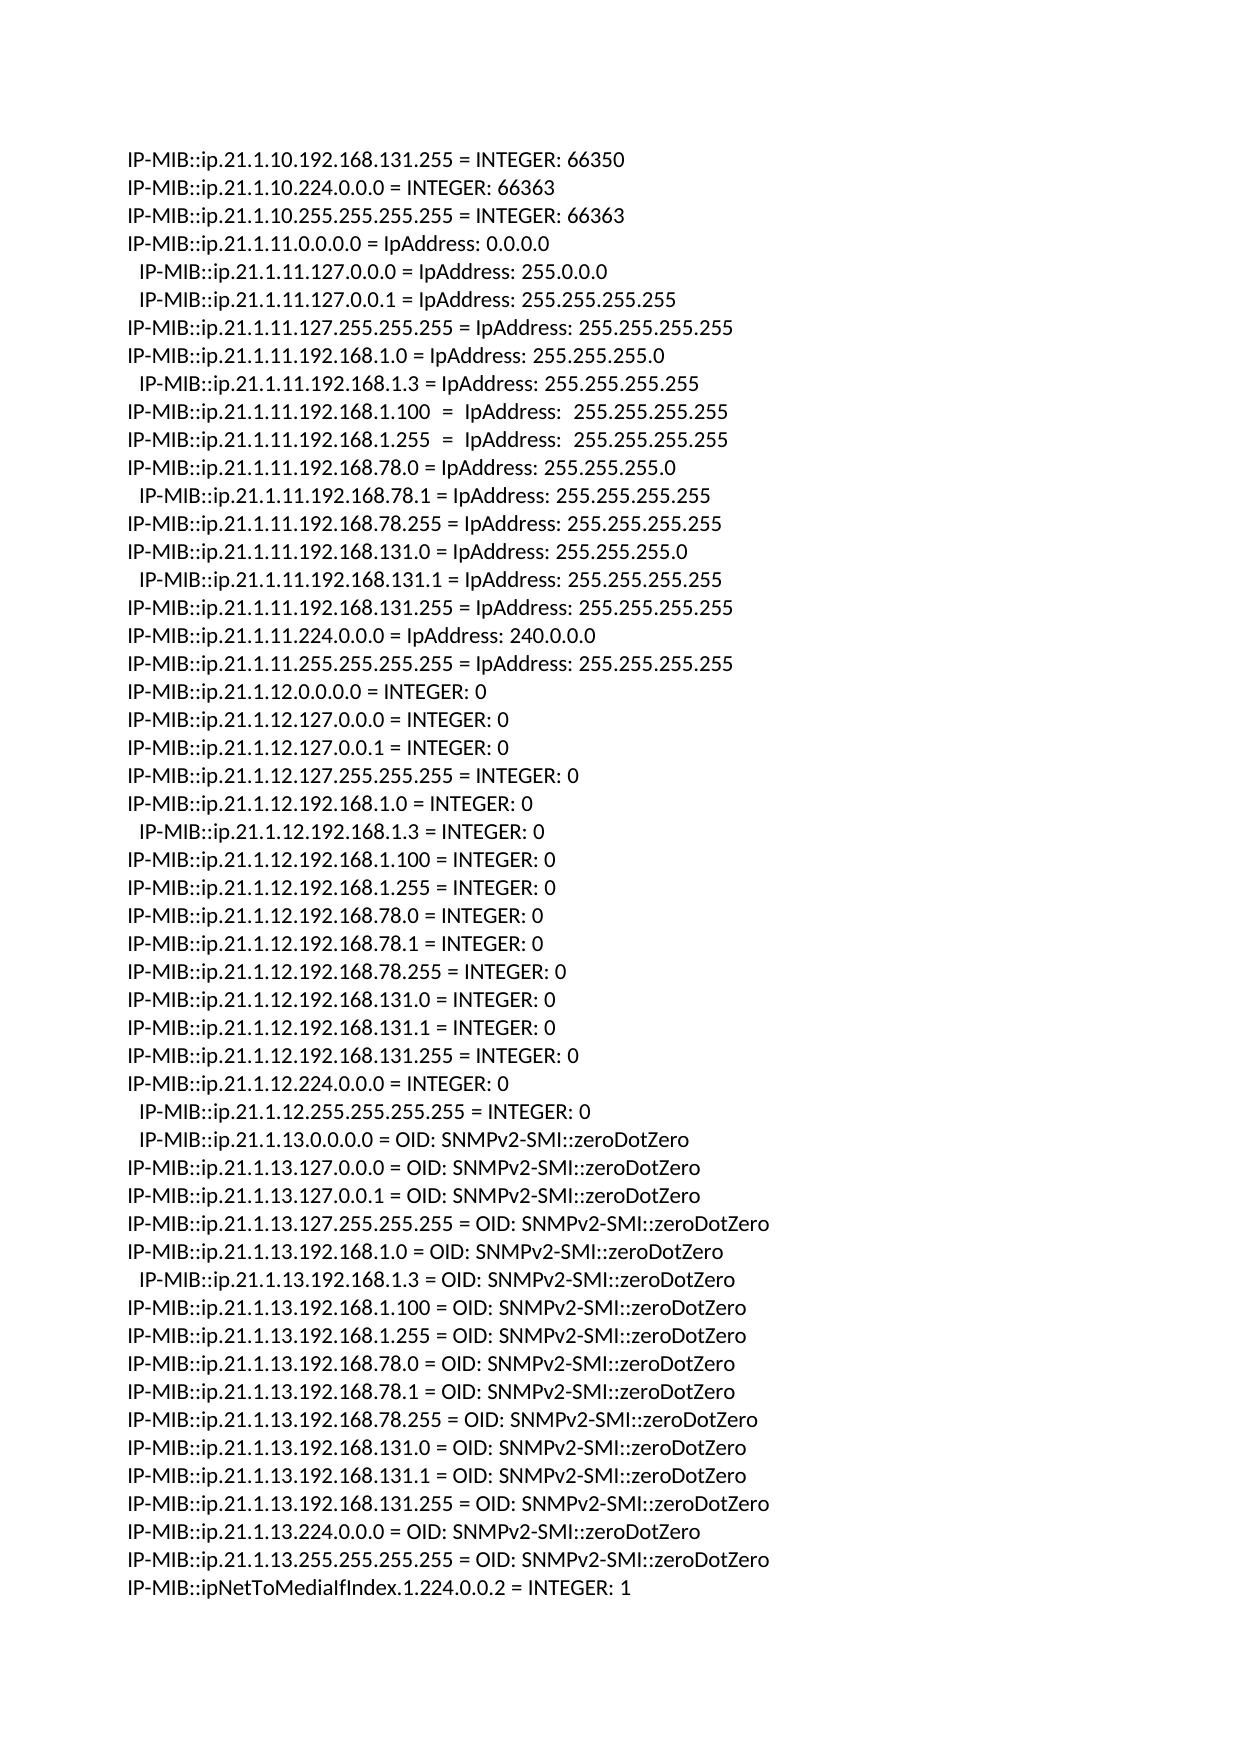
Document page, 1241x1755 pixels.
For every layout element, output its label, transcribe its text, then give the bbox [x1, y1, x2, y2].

text IP-MIB::ip.21.1.10.192.168.131.255 = INTEGER: 66350 IP-MIB::ip.21.1.10.224.0.0.0 = INTEGER: 66363 [127, 145, 642, 201]
text IP-MIB::ip.21.1.11.127.0.0.1 = IpAddress: 255.255.255.255 [139, 285, 1066, 313]
text IP-MIB::ip.21.1.11.255.255.255.255 = IpAddress: 255.255.255.255 IP-MIB::ip.21.1.12.0.0.0.0 = INTEGER: 0 [127, 649, 752, 705]
text IP-MIB::ip.21.1.11.127.255.255.255 = IpAddress: 255.255.255.255 IP-MIB::ip.21.1.11.192.168.1.0 = IpAddress: 255.255.255.0 [127, 313, 752, 369]
text IP-MIB::ip.21.1.10.255.255.255.255 = INTEGER: 66363 IP-MIB::ip.21.1.11.0.0.0.0 = IpAddress: 0.0.0.0 [127, 201, 642, 257]
text IP-MIB::ip.21.1.13.255.255.255.255 = OID: SNMPv2-SMI::zeroDotZero IP-MIB::ipNetToMediaIfIndex.1.224.0.0.2 = INTEGER: 1 [127, 1545, 789, 1601]
text IP-MIB::ip.21.1.11.192.168.131.1 = IpAddress: 255.255.255.255 [139, 565, 1066, 593]
text IP-MIB::ip.21.1.12.192.168.1.100 = INTEGER: 0 IP-MIB::ip.21.1.12.192.168.1.255 = INTEGER: 0 IP-MIB::ip.21.1.12.192.168.78.0 = INTEGER: 0 IP-MIB::ip.21.1.12.192.168.78.1 = INTEGER: 0 [127, 845, 572, 957]
text IP-MIB::ip.21.1.11.192.168.78.1 = IpAddress: 255.255.255.255 [139, 481, 1066, 509]
text IP-MIB::ip.21.1.11.192.168.1.100 = IpAddress: 255.255.255.255 IP-MIB::ip.21.1.11.192.168.1.255 = IpAddress: 255.255.255.255 IP-MIB::ip.21.1.11.192.168.78.0 = IpAddress: 255.255.255.0 [127, 397, 728, 481]
text IP-MIB::ip.21.1.12.192.168.131.255 = INTEGER: 0 IP-MIB::ip.21.1.12.224.0.0.0 = INTEGER: 0 [127, 1041, 595, 1097]
text IP-MIB::ip.21.1.12.192.168.78.255 = INTEGER: 0 IP-MIB::ip.21.1.12.192.168.131.0 = INTEGER: 0 IP-MIB::ip.21.1.12.192.168.131.1 = INTEGER: 0 [127, 957, 583, 1041]
text IP-MIB::ip.21.1.12.192.168.1.3 = INTEGER: 0 [139, 817, 1066, 845]
text IP-MIB::ip.21.1.12.127.255.255.255 = INTEGER: 0 IP-MIB::ip.21.1.12.192.168.1.0 = INTEGER: 0 [127, 761, 595, 817]
text IP-MIB::ip.21.1.13.192.168.78.255 = OID: SNMPv2-SMI::zeroDotZero IP-MIB::ip.21.1.13.192.168.131.0 = OID: SNMPv2-SMI::zeroDotZero IP-MIB::ip.21.1.13.192.168.131.1 = OID: SNMPv2-SMI::zeroDotZero [127, 1405, 777, 1489]
text IP-MIB::ip.21.1.11.192.168.131.255 = IpAddress: 255.255.255.255 IP-MIB::ip.21.1.11.224.0.0.0 = IpAddress: 240.0.0.0 [127, 593, 752, 649]
text IP-MIB::ip.21.1.12.255.255.255.255 = INTEGER: 0 [139, 1097, 1066, 1125]
text IP-MIB::ip.21.1.13.127.0.0.0 = OID: SNMPv2-SMI::zeroDotZero IP-MIB::ip.21.1.13.127.0.0.1 = OID: SNMPv2-SMI::zeroDotZero [127, 1153, 719, 1209]
text IP-MIB::ip.21.1.11.192.168.1.3 = IpAddress: 255.255.255.255 [139, 369, 1066, 397]
text IP-MIB::ip.21.1.12.127.0.0.0 = INTEGER: 0 IP-MIB::ip.21.1.12.127.0.0.1 = INTEGER: 0 [127, 705, 526, 761]
text IP-MIB::ip.21.1.13.192.168.131.255 = OID: SNMPv2-SMI::zeroDotZero IP-MIB::ip.21.1.13.224.0.0.0 = OID: SNMPv2-SMI::zeroDotZero [127, 1490, 789, 1545]
text IP-MIB::ip.21.1.11.192.168.78.255 = IpAddress: 255.255.255.255 IP-MIB::ip.21.1.11.192.168.131.0 = IpAddress: 255.255.255.0 [127, 509, 740, 565]
text IP-MIB::ip.21.1.13.0.0.0.0 = OID: SNMPv2-SMI::zeroDotZero [139, 1125, 1066, 1153]
text IP-MIB::ip.21.1.11.127.0.0.0 = IpAddress: 255.0.0.0 [139, 257, 1066, 285]
text IP-MIB::ip.21.1.13.192.168.1.100 = OID: SNMPv2-SMI::zeroDotZero IP-MIB::ip.21.1.13.192.168.1.255 = OID: SNMPv2-SMI::zeroDotZero IP-MIB::ip.21.1.13.192.168.78.0 = OID: SNMPv2-SMI::zeroDotZero IP-MIB::ip.21.1.13.192.168.78.1 = OID: SNMPv2-SMI::zeroDotZero [127, 1293, 765, 1405]
text IP-MIB::ip.21.1.13.192.168.1.3 = OID: SNMPv2-SMI::zeroDotZero [139, 1265, 1066, 1293]
text IP-MIB::ip.21.1.13.127.255.255.255 = OID: SNMPv2-SMI::zeroDotZero IP-MIB::ip.21.1.13.192.168.1.0 = OID: SNMPv2-SMI::zeroDotZero [127, 1210, 789, 1265]
